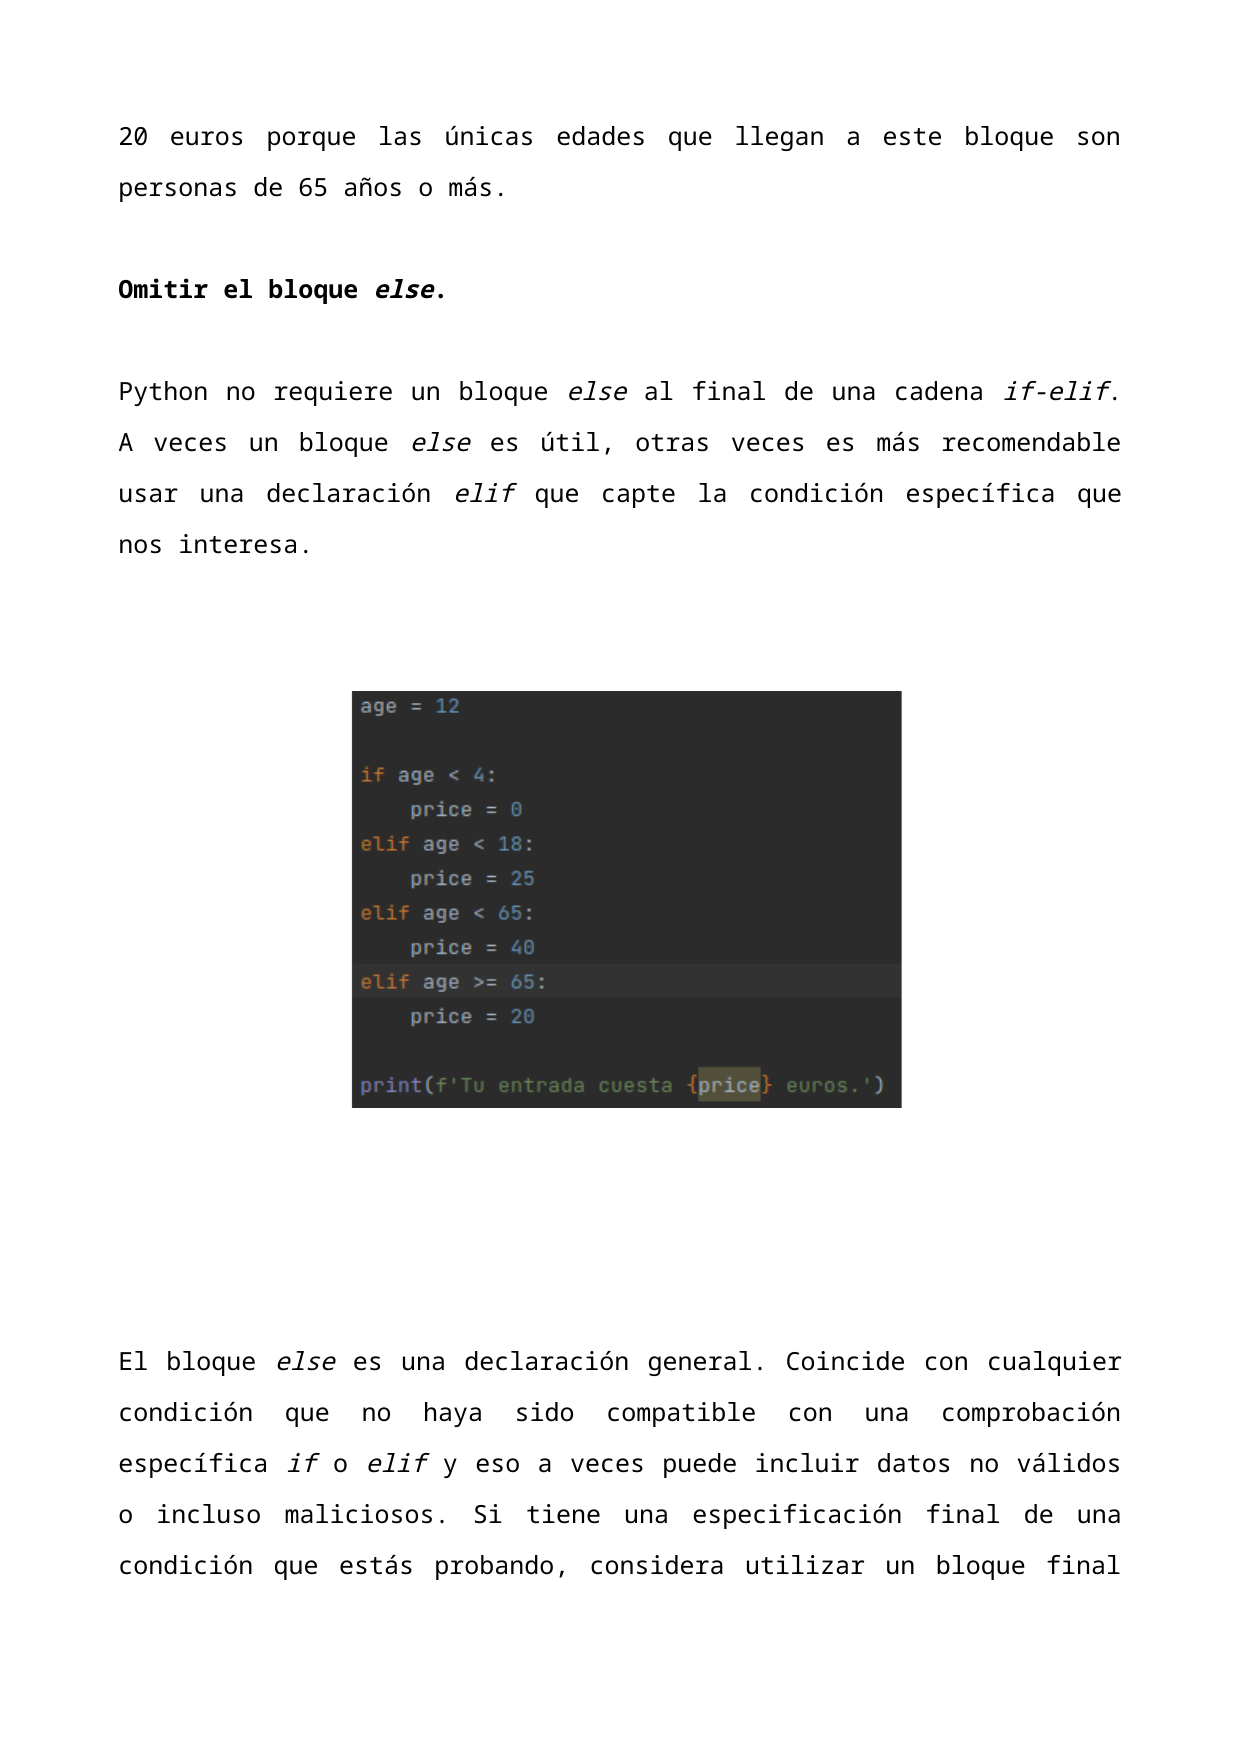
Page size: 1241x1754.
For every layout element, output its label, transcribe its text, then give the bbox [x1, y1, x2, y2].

text Omitir el bloque else. [118, 271, 1122, 305]
text 20 euros porque las únicas edades que llegan a este bloque son personas de 65 años o más. [118, 118, 1122, 203]
text Python no requiere un bloque else al final de una cadena if-elif. A veces un bloque else es útil, otras veces es más recomendable usar una declaración elif que capte la condición específica que nos interesa. [118, 373, 1122, 561]
picture [351, 691, 902, 1108]
text El bloque else es una declaración general. Coincide con cualquier condición que no haya sido compatible con una comprobación específica if o elif y eso a veces puede incluir datos no válidos o incluso maliciosos. Si tiene una especificación final de una condición que estás probando, considera utilizar un bloque final [118, 1343, 1122, 1581]
